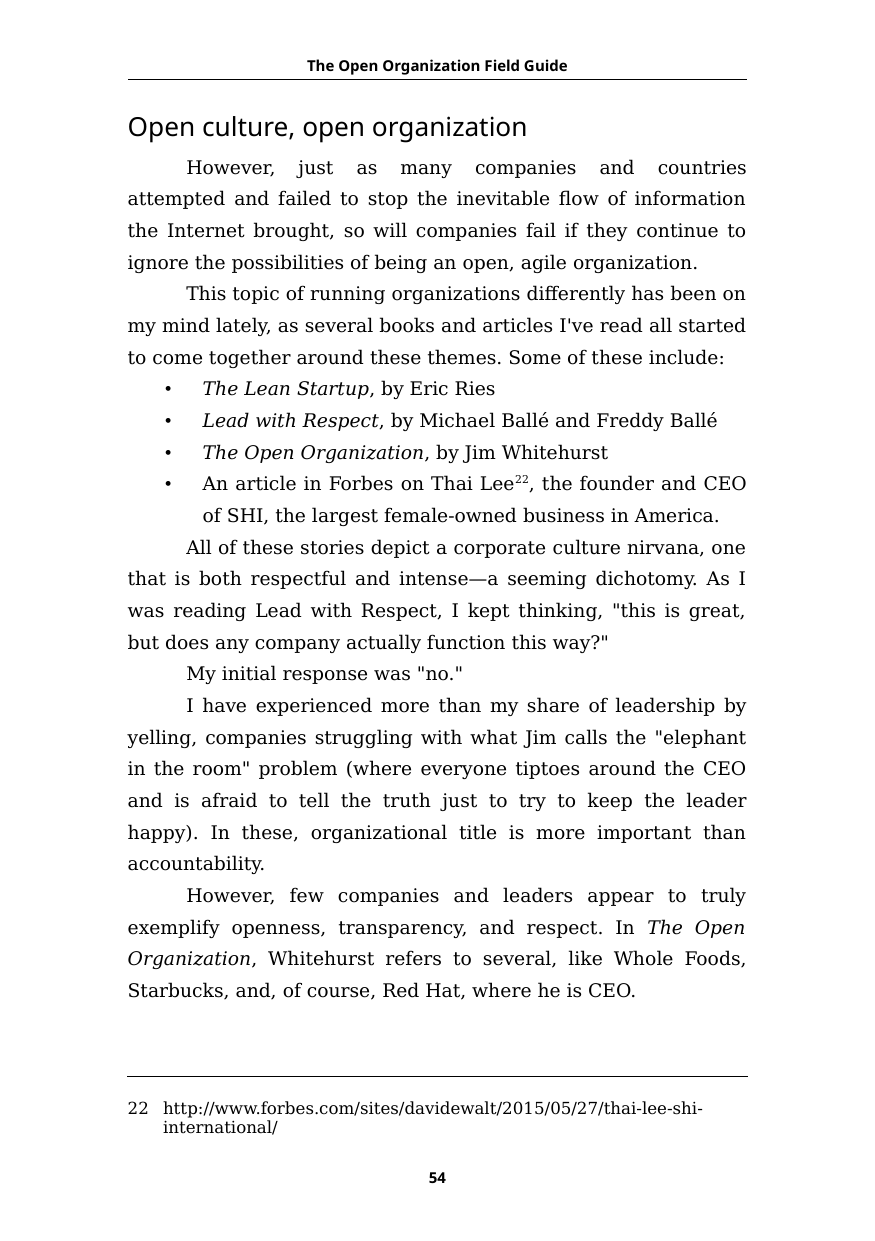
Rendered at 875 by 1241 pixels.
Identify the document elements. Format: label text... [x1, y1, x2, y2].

list The Lean Startup, by Eric Ries [165, 378, 747, 400]
text However, just as many companies and countries attempted and failed to stop the inevitable flow of information the Internet brought, so will companies fail if they continue to ignore the possibilities of being an open, agile organization. [127, 157, 747, 274]
list The Open Organization, by Jim Whitehurst [165, 442, 747, 464]
text My initial response was "no." [127, 663, 747, 685]
text This topic of running organizations differently has been on my mind lately, as several books and articles I've read all started to come together around these themes. Some of these include: [127, 283, 747, 369]
list http://www.forbes.com/sites/davidewalt/2015/05/27/thai-lee-shi-international/ [127, 1099, 747, 1138]
subtitle Open culture, open organization [127, 108, 747, 144]
list An article in Forbes on Thai Lee, the founder and CEO of SHI, the largest female-owned business in America. [165, 473, 747, 527]
list Lead with Respect, by Michael Ballé and Freddy Ballé [165, 410, 747, 432]
text I have experienced more than my share of leadership by yelling, companies struggling with what Jim calls the "elephant in the room" problem (where everyone tiptoes around the CEO and is afraid to tell the truth just to try to keep the leader happy). In these, organizational title is more important than accountability. [127, 695, 747, 875]
text However, few companies and leaders appear to truly exemplify openness, transparency, and respect. In The Open Organization, Whitehurst refers to several, like Whole Foods, Starbucks, and, of course, Red Hat, where he is CEO. [127, 885, 747, 1002]
text All of these stories depict a corporate culture nirvana, one that is both respectful and intense—a seeming dichotomy. As I was reading Lead with Respect, I kept thinking, "this is great, but does any company actually function this way?" [127, 537, 747, 654]
